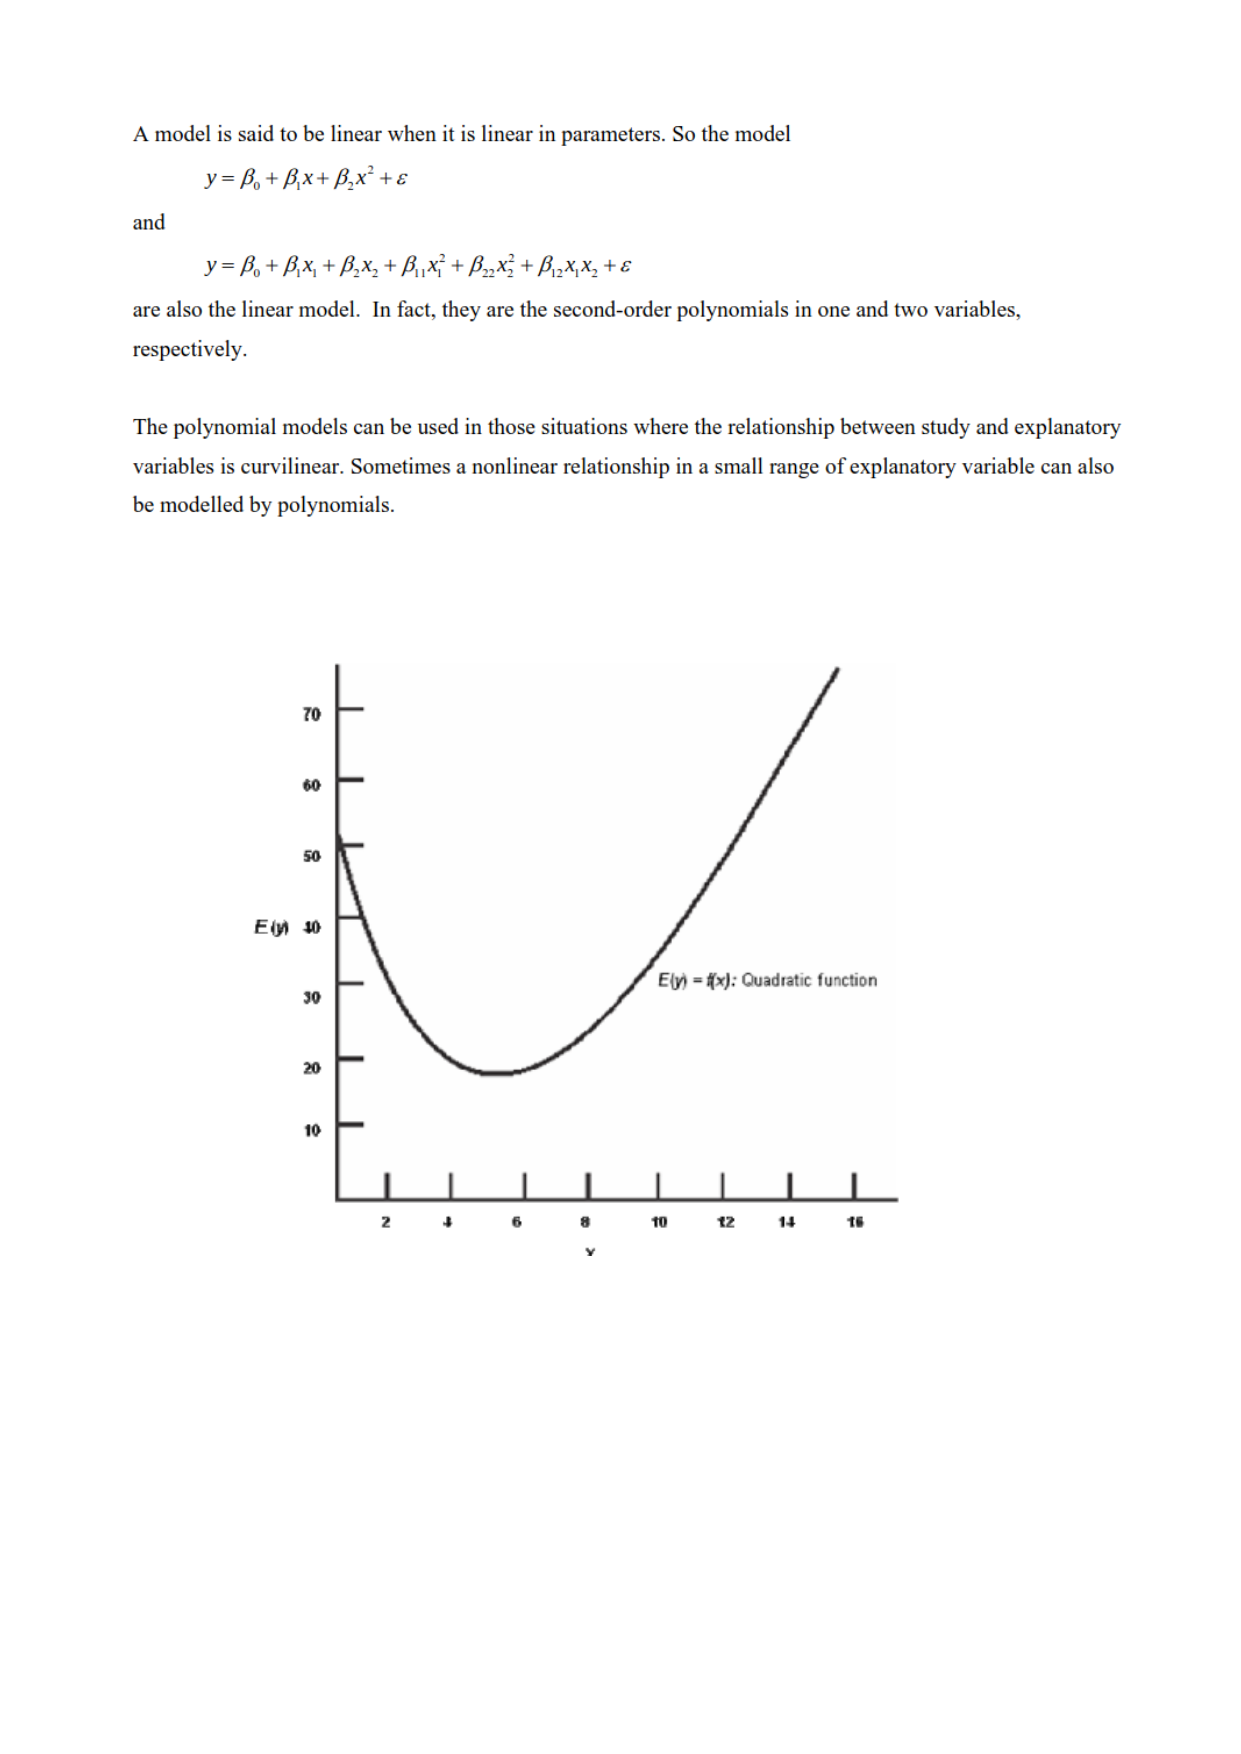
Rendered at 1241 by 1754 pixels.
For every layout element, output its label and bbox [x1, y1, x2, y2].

picture [229, 637, 949, 1256]
picture [118, 118, 1123, 526]
